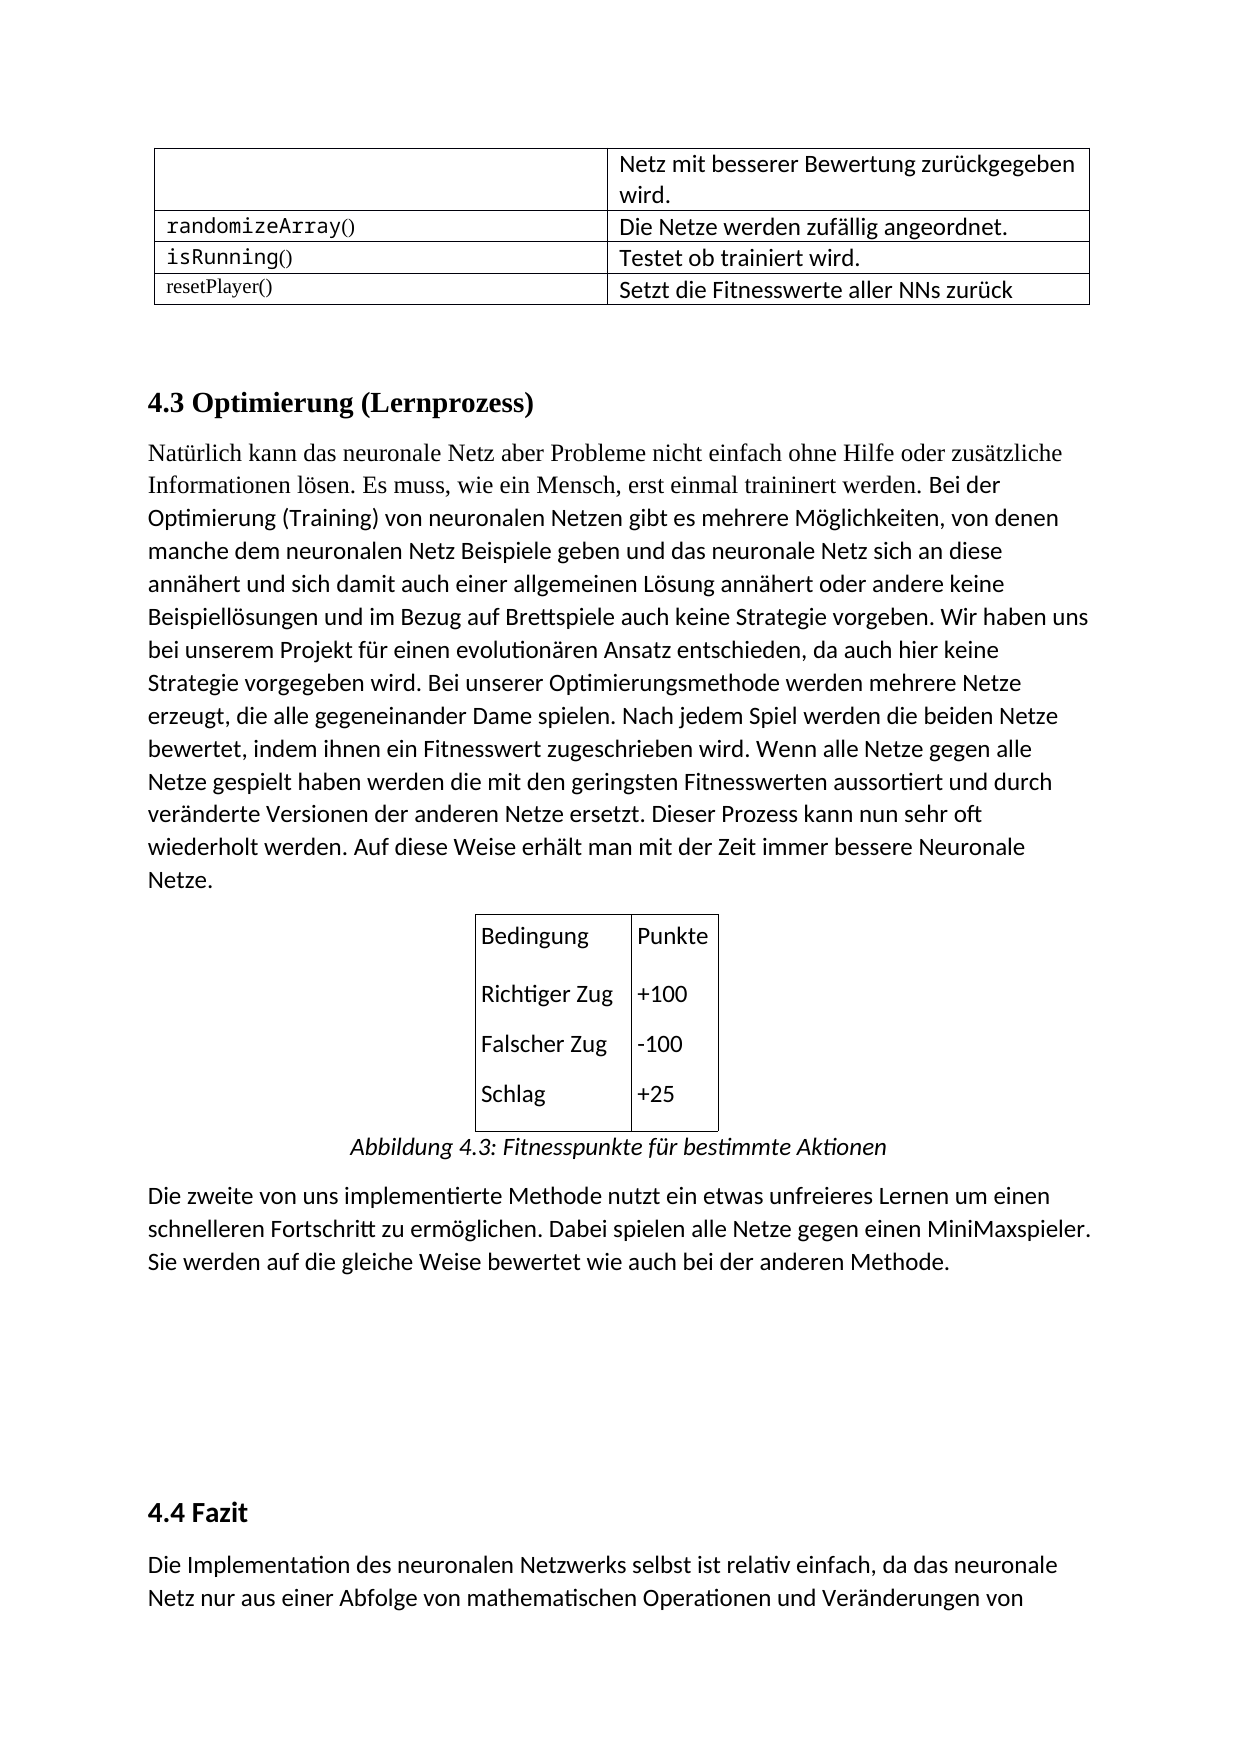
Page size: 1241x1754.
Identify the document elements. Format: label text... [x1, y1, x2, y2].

text Die Implementation des neuronalen Netzwerks selbst ist relativ einfach, da das neuronale Netz nur aus einer Abfolge von mathematischen Operationen und Veränderungen von [148, 1549, 1093, 1613]
text Natürlich kann das neuronale Netz aber Probleme nicht einfach ohne Hilfe oder zusätzliche Informationen lösen. Es muss, wie ein Mensch, erst einmal traininert werden. Bei der Optimierung (Training) von neuronalen Netzen gibt es mehrere Möglichkeiten, von denen manche dem neuronalen Netz Beispiele geben und das neuronale Netz sich an diese annähert und sich damit auch einer allgemeinen Lösung annähert oder andere keine Beispiellösungen und im Bezug auf Brettspiele auch keine Strategie vorgeben. Wir haben uns bei unserem Projekt für einen evolutionären Ansatz entschieden, da auch hier keine Strategie vorgegeben wird. Bei unserer Optimierungsmethode werden mehrere Netze erzeugt, die alle gegeneinander Dame spielen. Nach jedem Spiel werden die beiden Netze bewertet, indem ihnen ein Fitnesswert zugeschrieben wird. Wenn alle Netze gegen alle Netze gespielt haben werden die mit den geringsten Fitnesswerten aussortiert und durch veränderte Versionen der anderen Netze ersetzt. Dieser Prozess kann nun sehr oft wiederholt werden. Auf diese Weise erhält man mit der Zeit immer bessere Neuronale Netze. [148, 438, 1093, 895]
table_cell isRunning() [155, 242, 607, 273]
table_cell +100 -100 +25 [632, 973, 718, 1131]
text Die zweite von uns implementierte Methode nutzt ein etwas unfreieres Lernen um einen schnelleren Fortschritt zu ermöglichen. Dabei spielen alle Netze gegen einen MiniMaxspieler. Sie werden auf die gleiche Weise bewertet wie auch bei der anderen Methode. [148, 1180, 1093, 1277]
table_cell Die Netze werden zufällig angeordnet. [608, 211, 1089, 241]
text 4.3 Optimierung (Lernprozess) [148, 386, 1093, 419]
table_header Punkte [632, 915, 718, 973]
table_cell Netz mit besserer Bewertung zurückgegeben wird. [608, 149, 1089, 210]
table_header Bedingung [476, 915, 631, 973]
table_cell resetPlayer() [155, 274, 607, 304]
table_cell randomizeArray() [155, 211, 607, 241]
text Abbildung 4.3: Fitnesspunkte für bestimmte Aktionen [148, 1131, 1093, 1161]
table_cell Setzt die Fitnesswerte aller NNs zurück [608, 274, 1089, 304]
table_cell Testet ob trainiert wird. [608, 242, 1089, 273]
table_cell Richtiger Zug Falscher Zug Schlag [476, 973, 631, 1131]
table_cell [155, 149, 607, 210]
text 4.4 Fazit [148, 1494, 1093, 1530]
